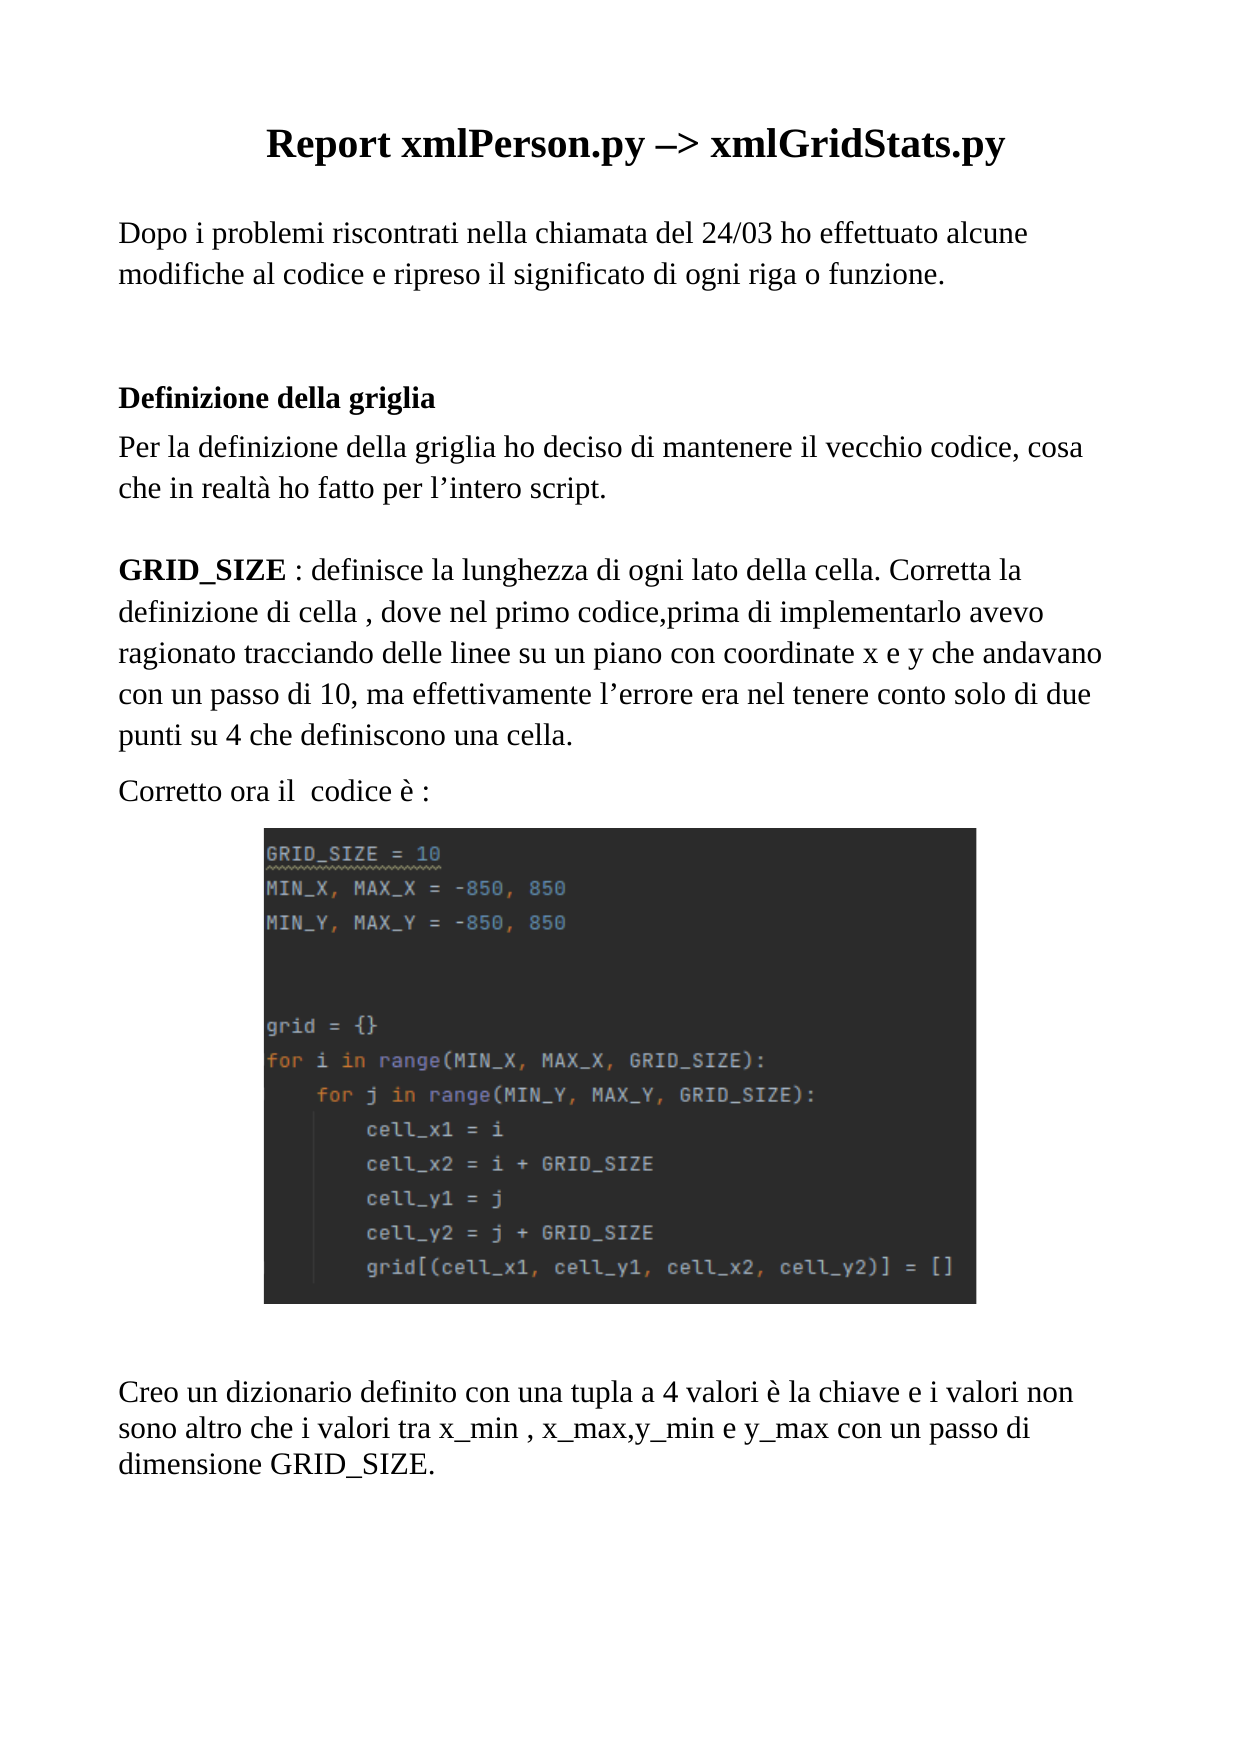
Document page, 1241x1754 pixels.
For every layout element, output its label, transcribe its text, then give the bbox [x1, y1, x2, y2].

subtitle Definizione della griglia [118, 379, 1122, 415]
text Dopo i problemi riscontrati nella chiamata del 24/03 ho effettuato alcune modifiche al codice e ripreso il significato di ogni riga o funzione. [118, 214, 1122, 291]
text Report xmlPerson.py –> xmlGridStats.py [266, 118, 1122, 166]
picture [263, 828, 977, 1304]
text Per la definizione della griglia ho deciso di mantenere il vecchio codice, cosa che in realtà ho fatto per l’intero script. GRID_SIZE : definisce la lunghezza di ogni lato della cella. Corretta la definizione di cella , dove nel primo codice,prima di implementarlo avevo ragionato tracciando delle linee su un piano con coordinate x e y che andavano con un passo di 10, ma effettivamente l’errore era nel tenere conto solo di due punti su 4 che definiscono una cella. [118, 428, 1122, 753]
text Creo un dizionario definito con una tupla a 4 valori è la chiave e i valori non sono altro che i valori tra x_min , x_max,y_min e y_max con un passo di dimensione GRID_SIZE. [118, 1373, 1122, 1481]
text Corretto ora il codice è : [118, 772, 1122, 808]
